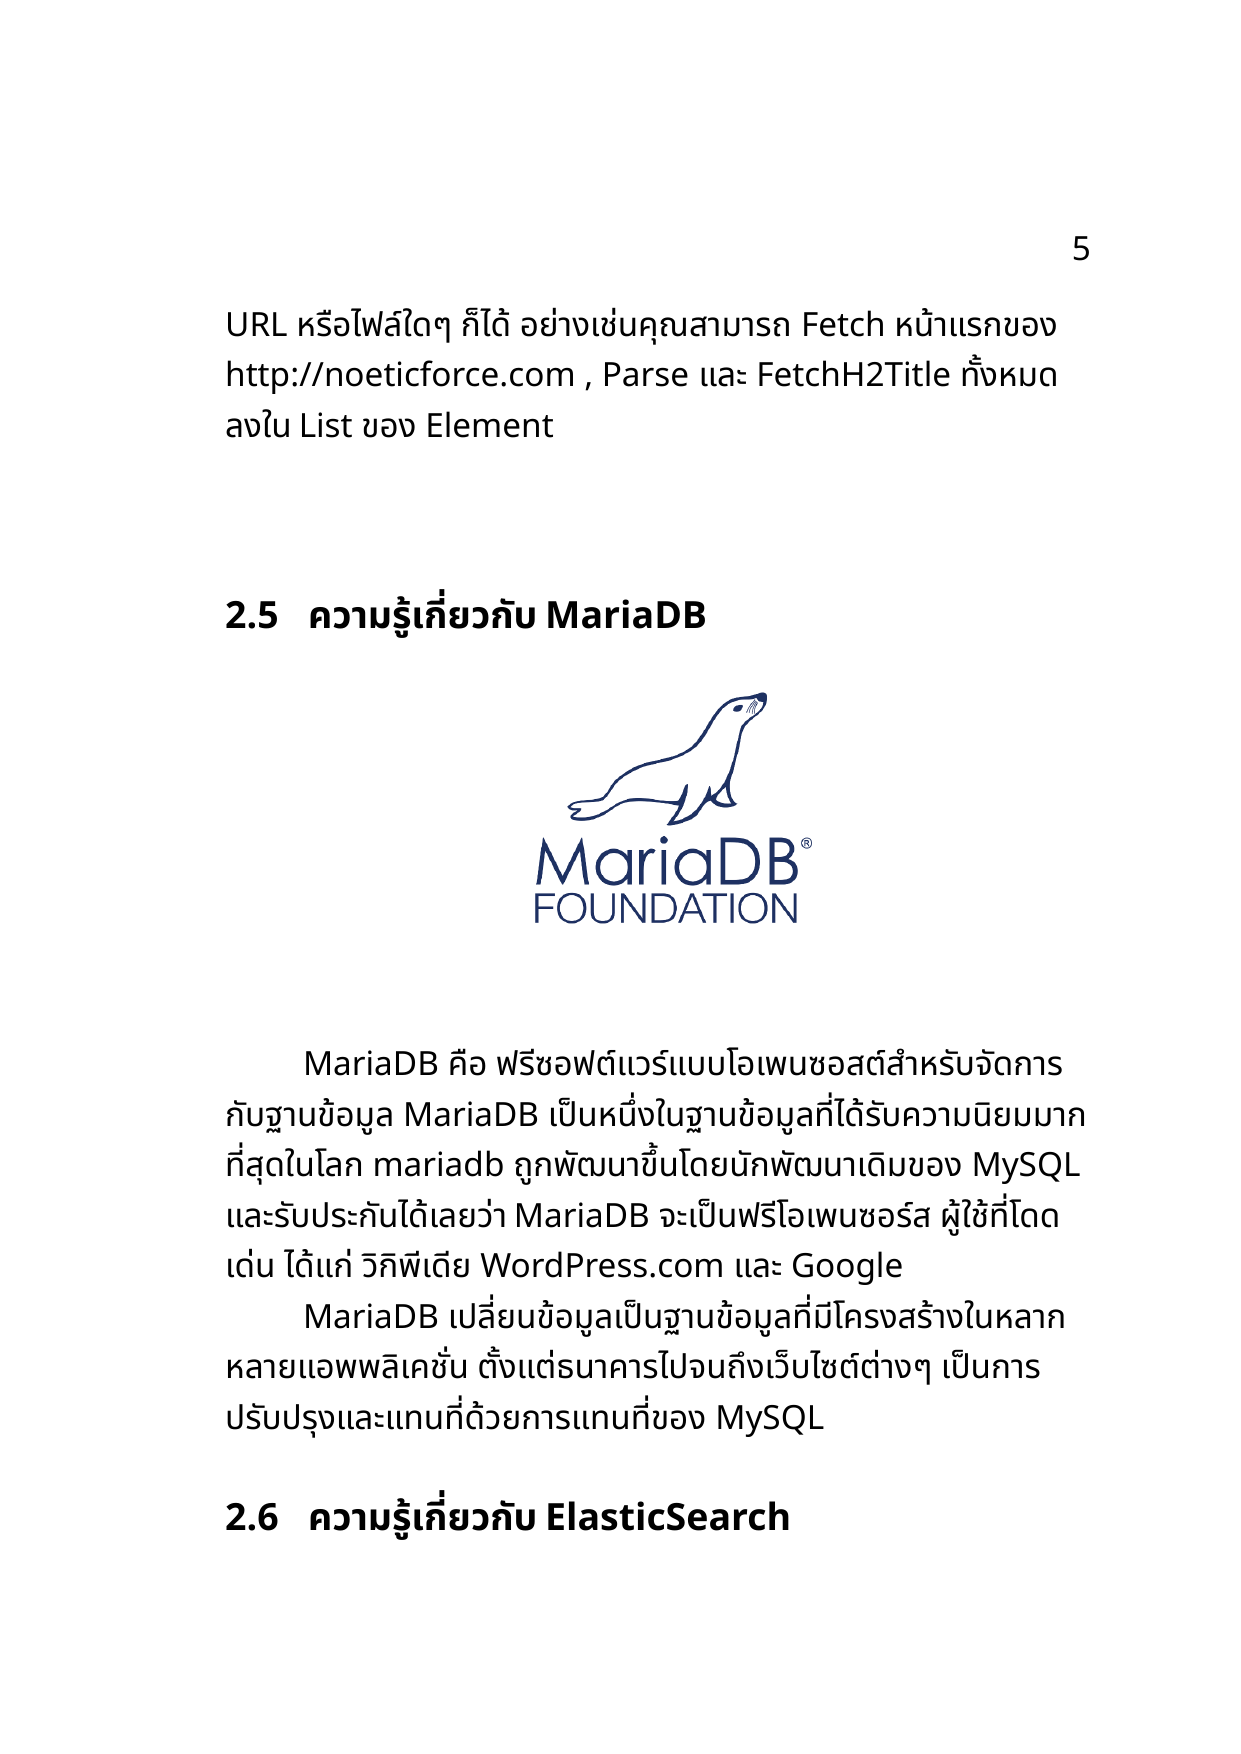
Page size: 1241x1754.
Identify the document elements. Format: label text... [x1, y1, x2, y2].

picture [532, 673, 812, 954]
text MariaDB เปลี่ยนข้อมูลเป็นฐานข้อมูลที่มีโครงสร้างในหลากหลายแอพพลิเคชั่น ตั้งแต่ธนาคารไปจนถึงเว็บไซต์ต่างๆ เป็นการปรับปรุงและแทนที่ด้วยการแทนที่ของ MySQL [225, 1293, 1091, 1444]
text MariaDB คือ ฟรีซอฟต์แวร์แบบโอเพนซอสต์สำหรับจัดการกับฐานข้อมูล MariaDB เป็นหนึ่งในฐานข้อมูลที่ได้รับความนิยมมากที่สุดในโลก mariadb ถูกพัฒนาขึ้นโดยนักพัฒนาเดิมของ MySQL และรับประกันได้เลยว่าMariaDB จะเป็นฟรีโอเพนซอร์ส ผู้ใช้ที่โดดเด่น ได้แก่ วิกิพีเดีย WordPress.com และ Google [225, 1040, 1091, 1293]
text 2.5 ความรู้เกี่ยวกับMariaDB [225, 588, 1091, 646]
text 2.6 ความรู้เกี่ยวกับElasticSearch [225, 1490, 1091, 1547]
text URL หรือไฟล์ใดๆ ก็ได้ อย่างเช่นคุณสามารถ Fetch หน้าแรกของ http://noeticforce.com , Parse และ FetchH2Title ทั้งหมดลงในList ของ Element [225, 300, 1091, 452]
